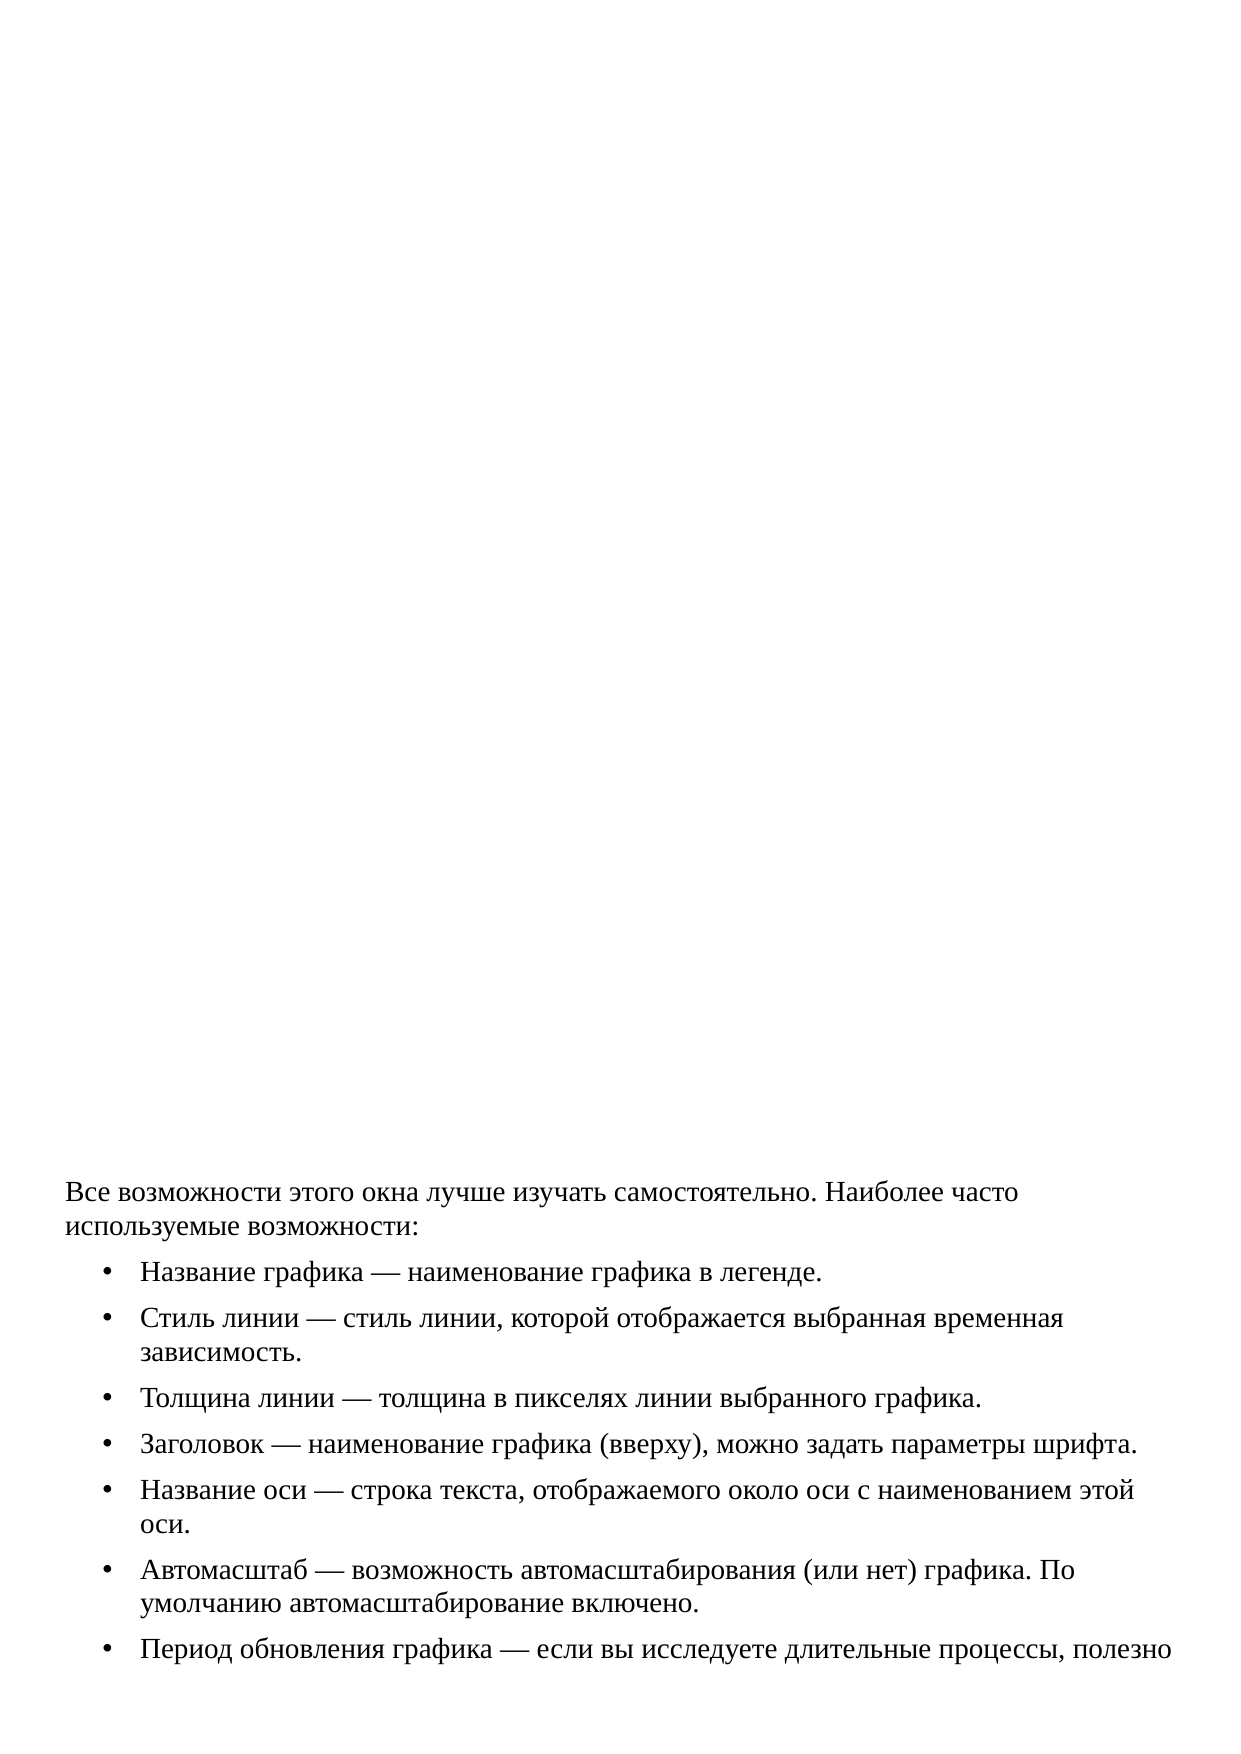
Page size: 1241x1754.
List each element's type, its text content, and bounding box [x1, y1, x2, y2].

table_cell Блок реализует отображение текущих результатов моделирования в виде временных зависимостей для одной или одновременно для нескольких переменных. В Схемном окне изображение блока подобно изображению любого типового блока — прямоугольник с характерной пиктограммой. При 2-х кратном щелчке левой клавишей мыши по изображению блока в Схемном окне открывается т.н. графическое окно (оно так же открывается при первоначальном помещении блока на схему): Примечание: диалоговое окно свойств блока можно вывести путем однократного нажатия правой кнопкой мыши на блоке. Свойства: Количество входных портов — количество портов блока, по умолчанию 1; другими словами, количество отображаемых в графическом окне сигналов (скаляров или векторов). Если входные сигналы скалярные, то количество графиков равно количеству входных сигналов. Если входные сигналы векторные (например три векторных сигнала, размерностью 4, 3 и 5), то количество графиков, отображаемых в графическом окне, равно сумме размерностей входных сигналов — 12. Дополнительные настройки: При нажатии правой кнопкой мыши на графическом окне, появится выпадающее меню с пунктом меню Свойства, а также со следующими возможностями: Фон графика — выбор цвета заливки фона графика (по умолчанию белый цвет). Подложка – выбор растрового изображения в качестве фона графика; изображение будет отмасштабировано в размер графика. Размеры окна — задание точных ширины и высоты графического окна в пикселях. Копировать в буфер — скопировать изображение графического окна в буфер обмена для вставки в другие программы (Paint, Word, Photoshop, AutoCAD...). Экспорт в файл — сохранить изображение в одном из распространённых графических форматов. Распечатать — вывести график на печать. Таблица — сменить способ отображения временной зависимости на табличную (обратное переключение аналогично). Сохранить в текстовый файл — сохранить временную зависимость в тектовый файл в табличном виде. Экспорт в Excel – экспортирование временной зависимости в табличном виде в MS Excel. Курсор — дополнительная возможность для точного исследования отображаемой временной зависимости. Поверх всех окон — если включено, то график отображается поверх всех других окон. Прореживать точки — если включено (по умолчанию да), то отображаемые данные подвергаются прореживанию по следующему алгоритму: если 3 последовательные расчетные точки лежат на одной прямой (с заданной точностью), то средняя точка не отображается на графике, так как отрезок, проведенный через 1-ю и 3-ю точки, содержит и 2-ю точку. Если необходимо иметь информацию обо всех расчетных данных, выводимых на график, то необходимо снять (выключить) эту опцию. Удалять невидимые точки — если включено (по умолчанию да), то те расчетные данные (точки графика), которые подверглись прореживанию, будут удалены из оперативной памяти и из графика. Данная процедура позволяет избежать чрезмерно больших массивов данных, накапливаемых в памяти компьютера при моделировании длительных переходных процессов. Настройка параметров Графического окна (цвет и тип линий, параметры осей координат, параметры заголовка графика и подписей по осям координат и т. п.) производится в специальном диалоговом окне Свойства графика: Все возможности этого окна лучше изучать самостоятельно. Наиболее часто используемые возможности: Название графика — наименование графика в легенде. Стиль линии — стиль линии, которой отображается выбранная временная зависимость. Толщина линии — толщина в пикселях линии выбранного графика. Заголовок — наименование графика (вверху), можно задать параметры шрифта. Название оси — строка текста, отображаемого около оси с наименованием этой оси. Автомасштаб — возможность автомасштабирования (или нет) графика. По умолчанию автомасштабирование включено. Период обновления графика — если вы исследуете длительные процессы, полезно период обновления увеличить. Если быстрые, то лучше этот параметр уменьшить. Многошкальный режим — возможность вывода разных шкал для отображения разных величин. [59, 59, 1181, 1671]
